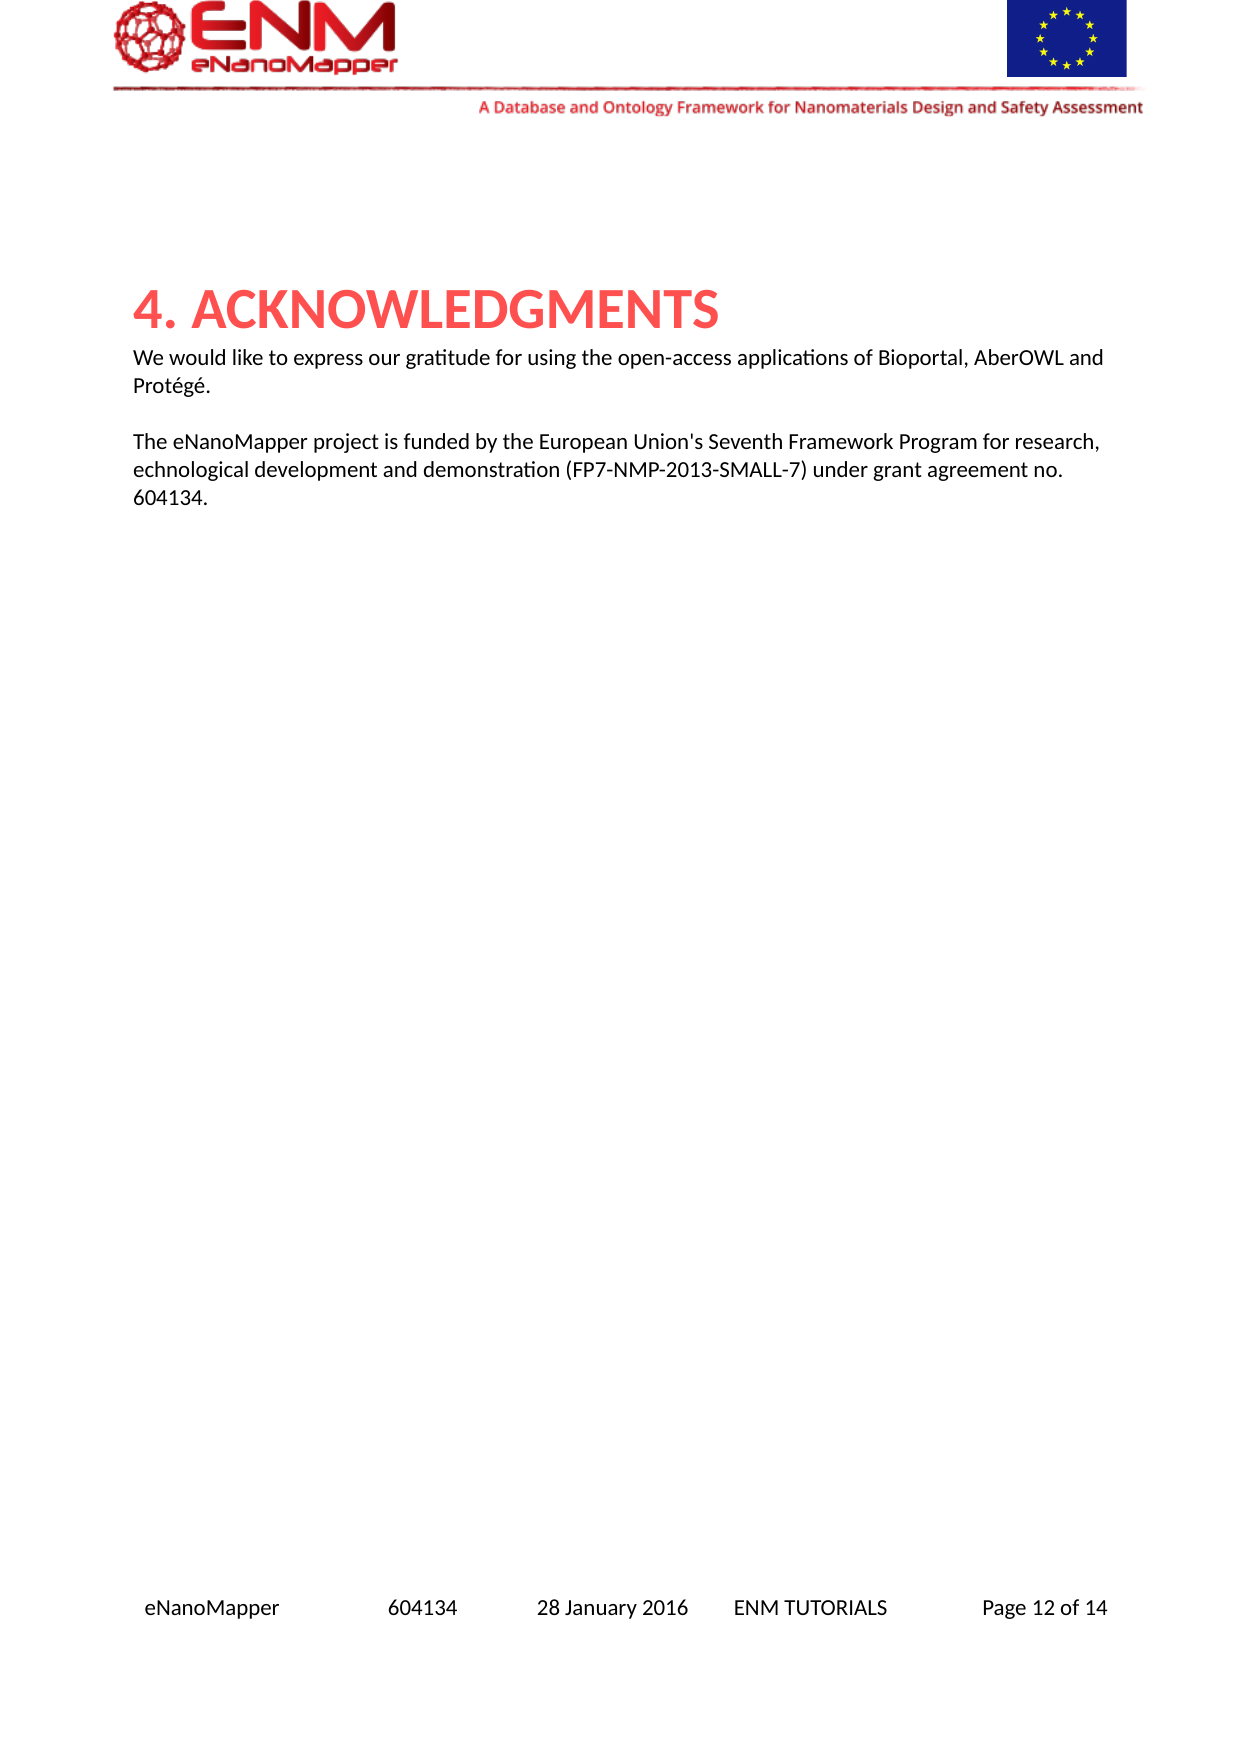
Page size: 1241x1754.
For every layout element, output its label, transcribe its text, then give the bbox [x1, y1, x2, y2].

text The eNanoMapper project is funded by the European Union's Seventh Framework Program for research, echnological development and demonstration (FP7-NMP-2013-SMALL-7) under grant agreement no. 604134. [133, 427, 1108, 511]
subtitle 4. ACKNOWLEDGMENTS [133, 271, 1108, 343]
text We would like to express our gratitude for using the open-access applications of Bioportal, AberOWL and Protégé. [133, 343, 1108, 399]
picture [105, 0, 1152, 172]
